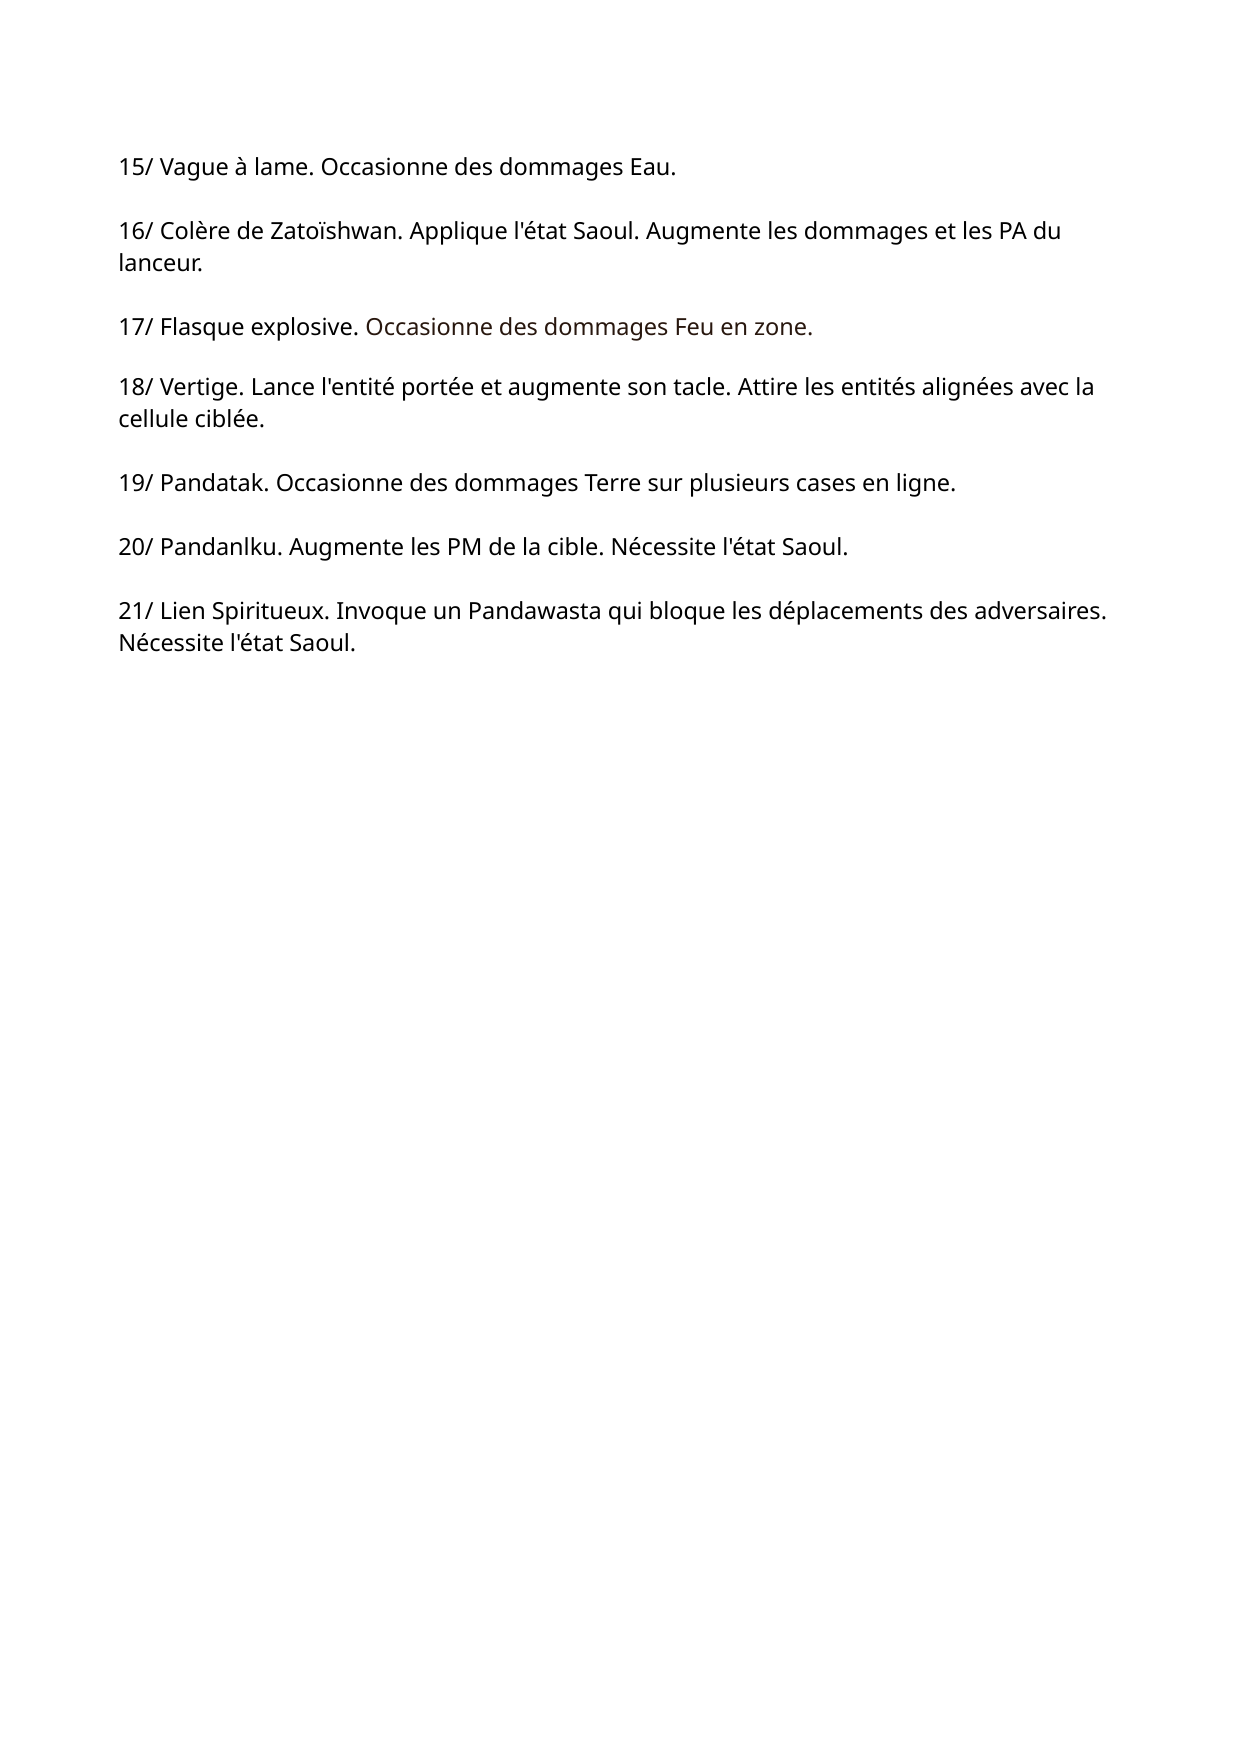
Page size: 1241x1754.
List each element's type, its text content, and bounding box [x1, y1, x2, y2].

text 17/ Flasque explosive. Occasionne des dommages Feu en zone. [118, 310, 1122, 342]
text 20/ Pandanlku. Augmente les PM de la cible. Nécessite l'état Saoul. [118, 531, 1122, 563]
text 19/ Pandatak. Occasionne des dommages Terre sur plusieurs cases en ligne. [118, 467, 1122, 499]
text 16/ Colère de Zatoïshwan. Applique l'état Saoul. Augmente les dommages et les PA du lanceur. [118, 214, 1122, 278]
text 21/ Lien Spiritueux. Invoque un Pandawasta qui bloque les déplacements des adversaires. Nécessite l'état Saoul. [118, 594, 1122, 658]
text 18/ Vertige. Lance l'entité portée et augmente son tacle. Attire les entités alignées avec la cellule ciblée. [118, 371, 1122, 435]
text 15/ Vague à lame. Occasionne des dommages Eau. [118, 150, 1122, 182]
